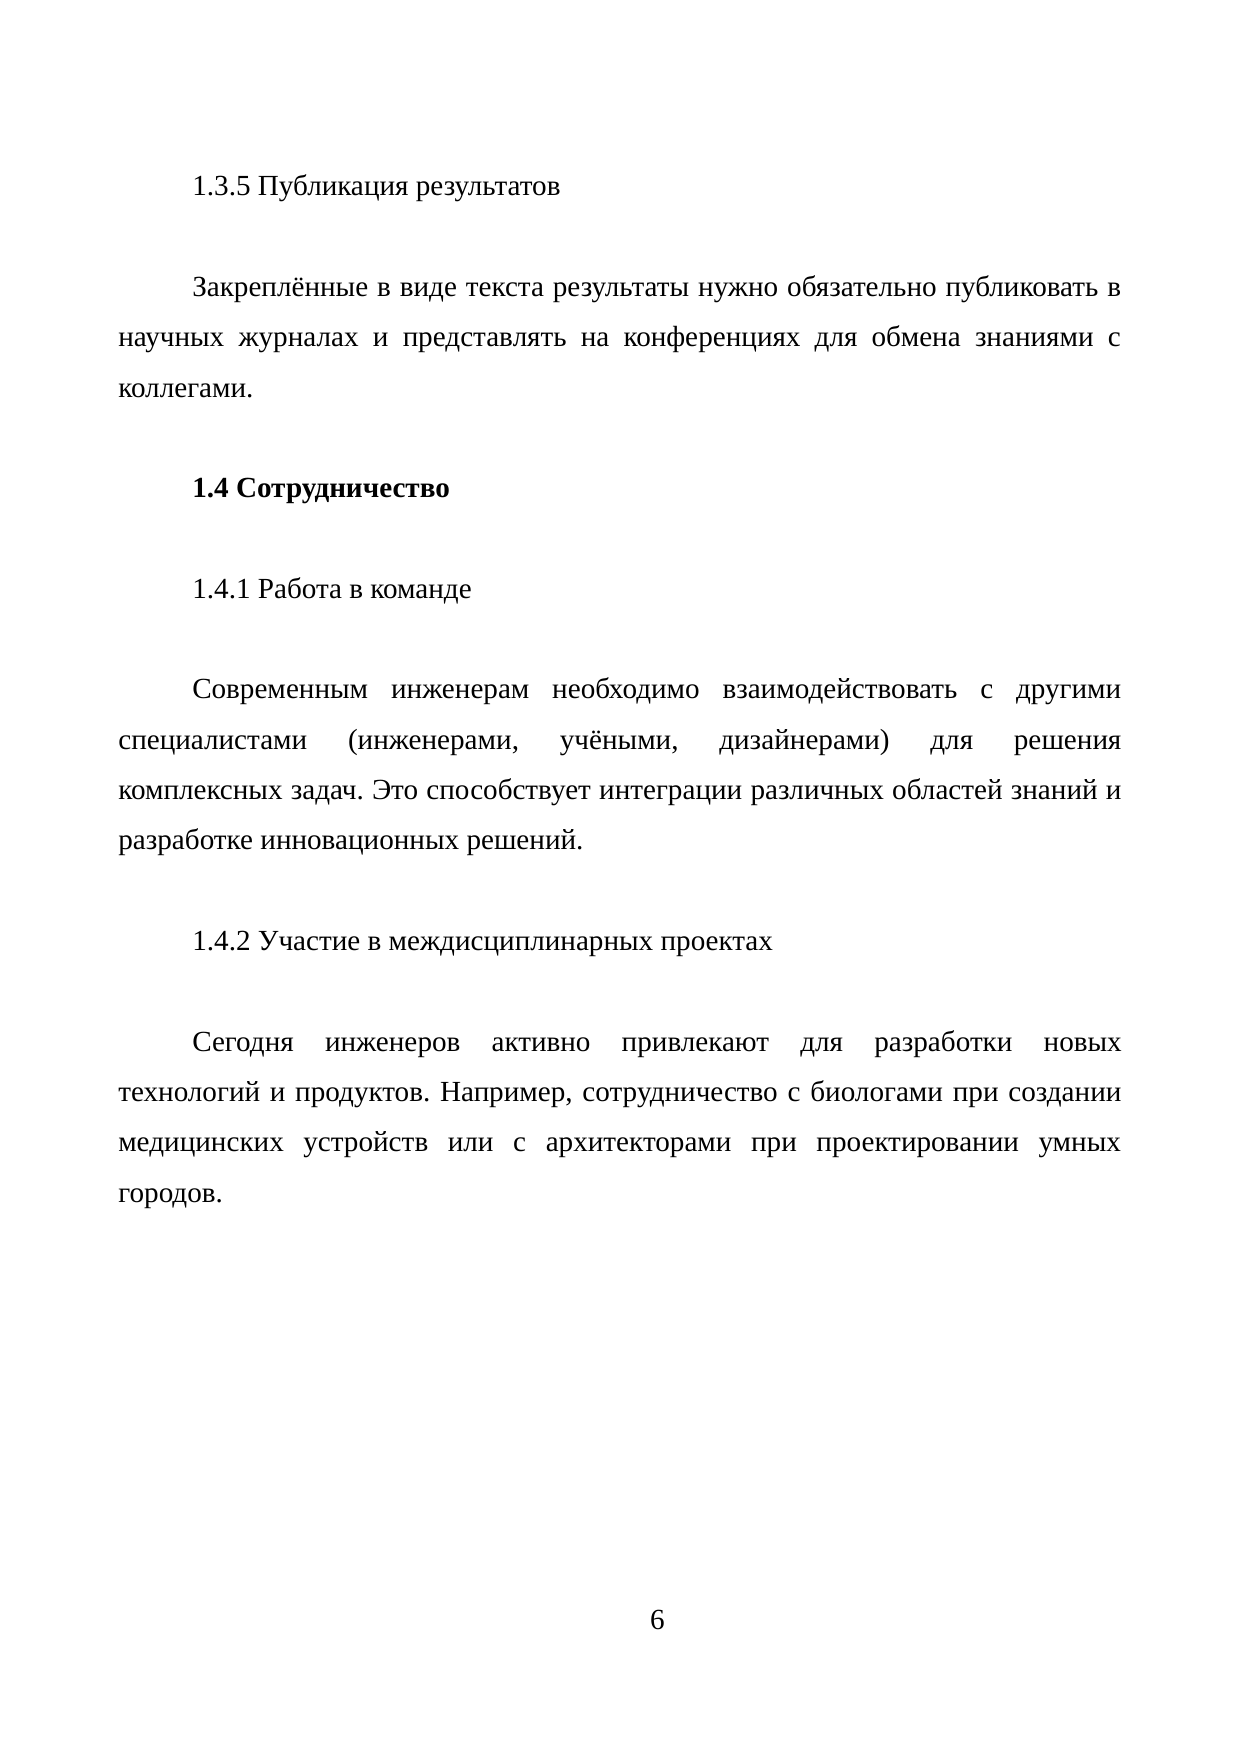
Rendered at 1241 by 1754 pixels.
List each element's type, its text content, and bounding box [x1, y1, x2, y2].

text Закреплённые в виде текста результаты нужно обязательно публиковать в научных журналах и представлять на конференциях для обмена знаниями с коллегами. [118, 269, 1122, 403]
subtitle Публикация результатов [118, 168, 1122, 202]
subtitle Участие в междисциплинарных проектах [118, 923, 1122, 957]
text Сегодня инженеров активно привлекают для разработки новых технологий и продуктов. Например, сотрудничество с биологами при создании медицинских устройств или с архитекторами при проектировании умных городов. [118, 1024, 1122, 1208]
subtitle Сотрудничество [118, 470, 1122, 504]
text Современным инженерам необходимо взаимодействовать с другими специалистами (инженерами, учёными, дизайнерами) для решения комплексных задач. Это способствует интеграции различных областей знаний и разработке инновационных решений. [118, 672, 1122, 856]
subtitle Работа в команде [118, 571, 1122, 604]
